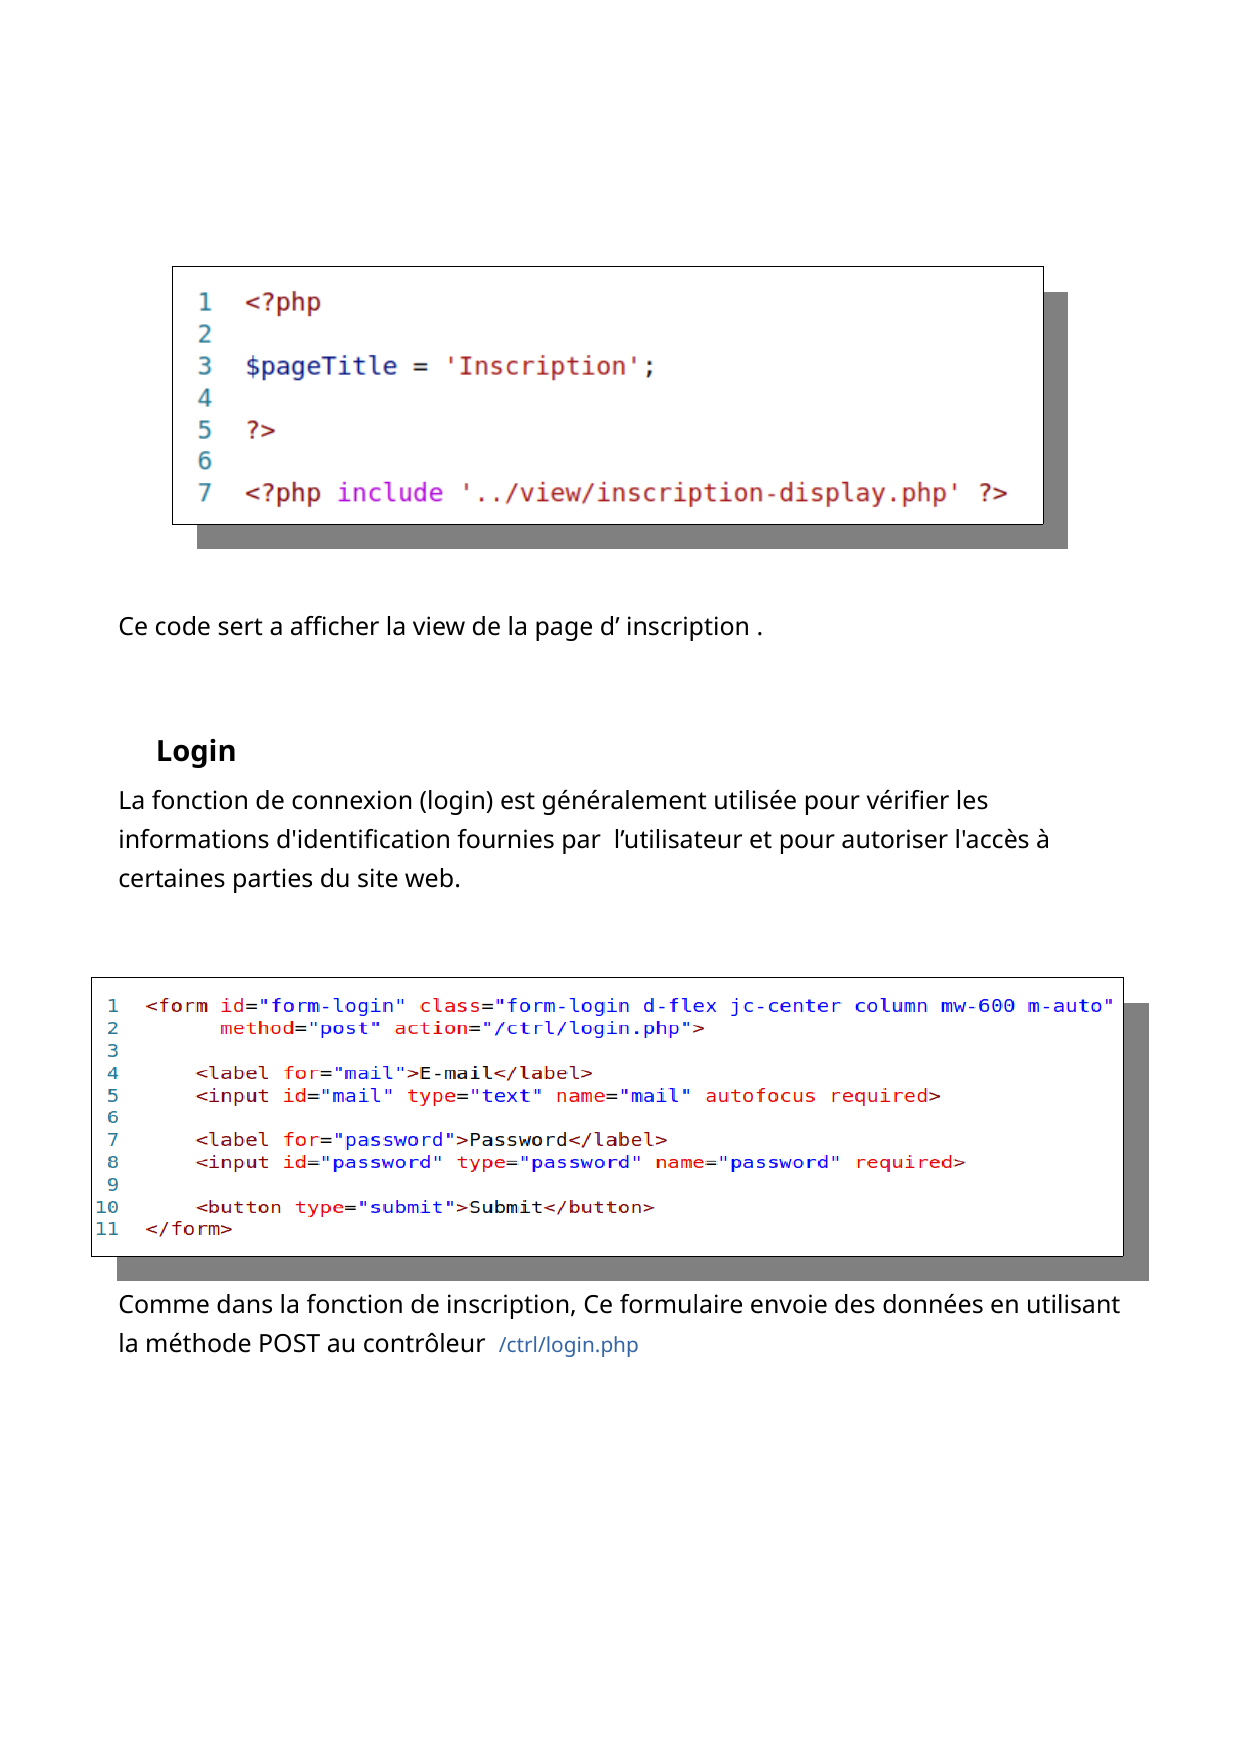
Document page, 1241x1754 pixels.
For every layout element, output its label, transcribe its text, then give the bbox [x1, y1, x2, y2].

subtitle Login [156, 730, 1122, 770]
text Comme dans la fonction de inscription, Ce formulaire envoie des données en utilisant la méthode POST au contrôleur /ctrl/login.php [118, 1281, 1122, 1359]
picture [174, 269, 1040, 521]
picture [94, 980, 1121, 1253]
text La fonction de connexion (login) est généralement utilisée pour vérifier les informations d'identification fournies par l’utilisateur et pour autoriser l'accès à certaines parties du site web. [118, 782, 1122, 895]
text Ce code sert a afficher la view de la page d’ inscription . [118, 608, 1122, 642]
